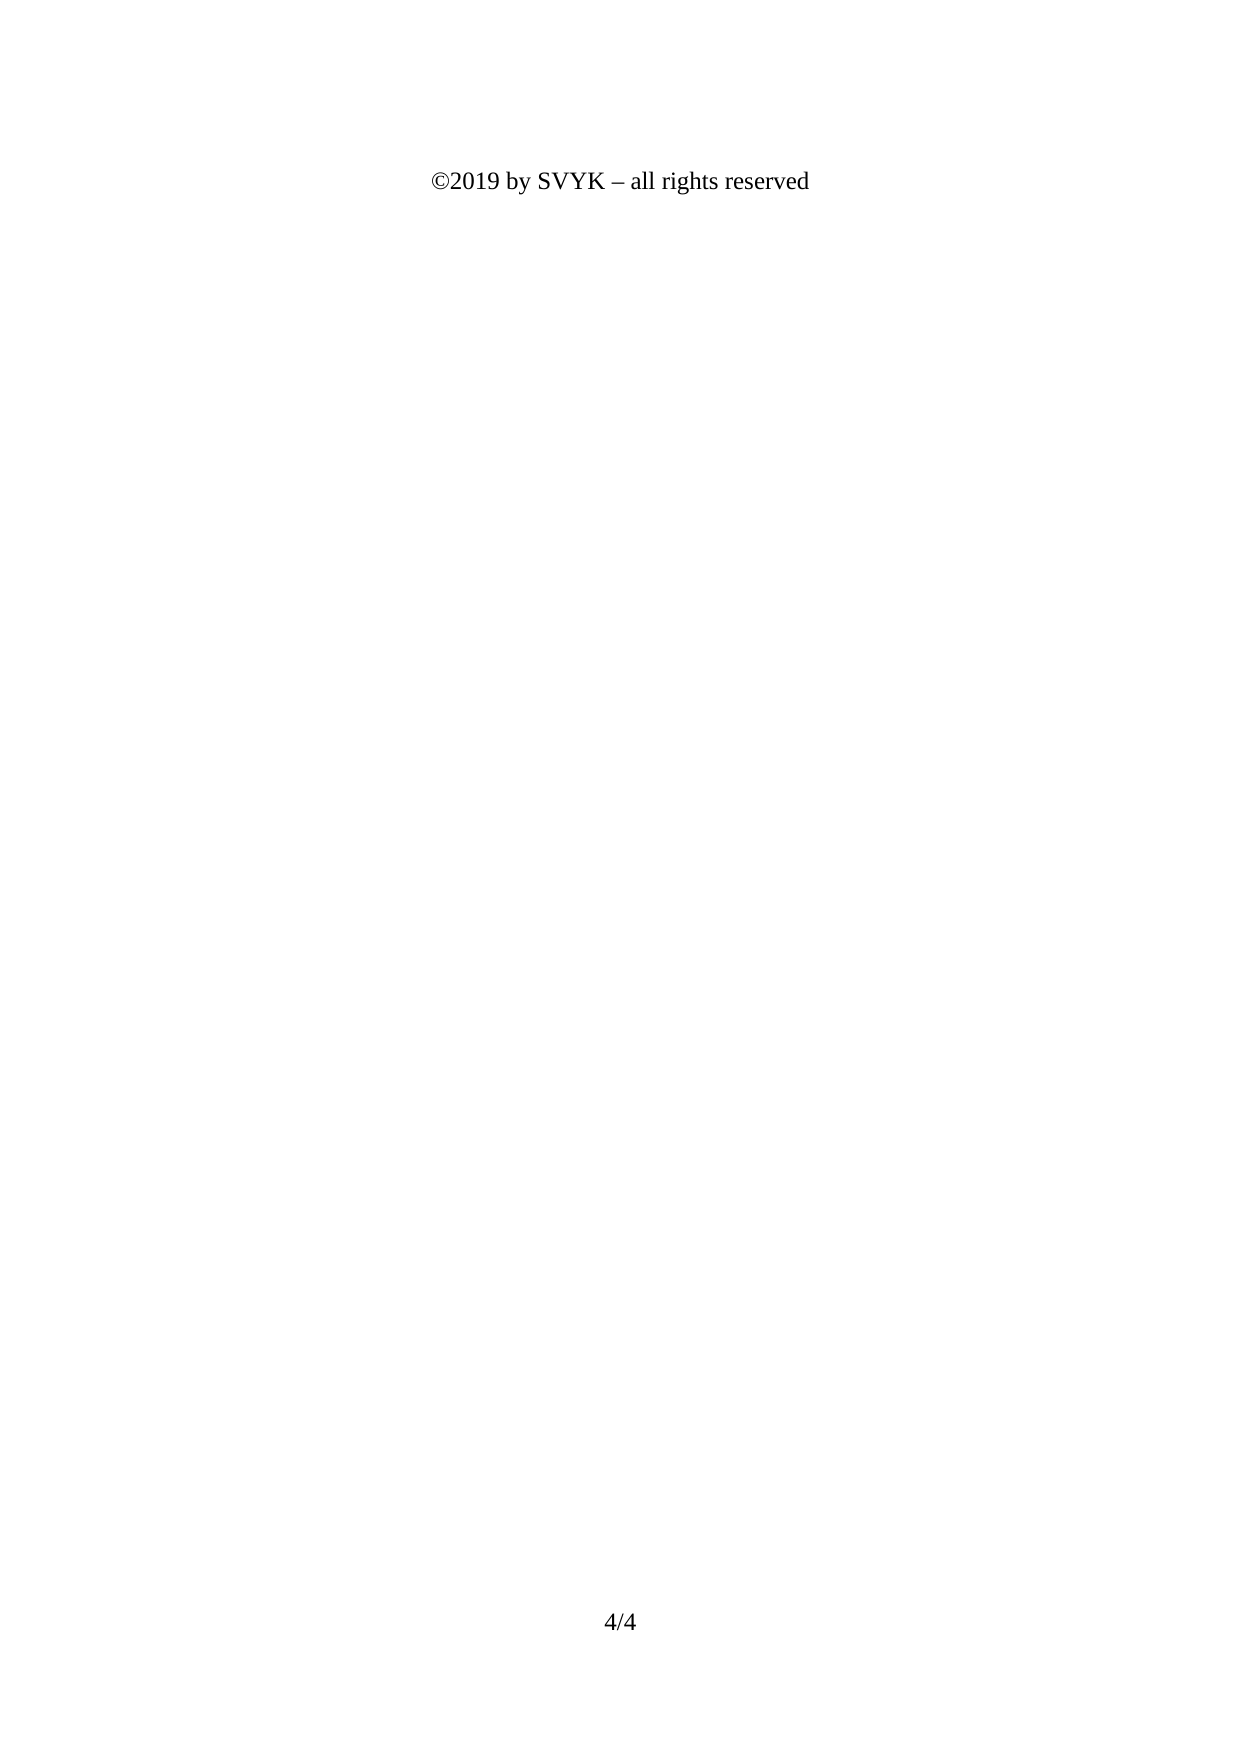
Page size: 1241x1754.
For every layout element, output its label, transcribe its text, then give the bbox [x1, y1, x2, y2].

text ©2019 by SVYK – all rights reserved [118, 166, 1122, 194]
